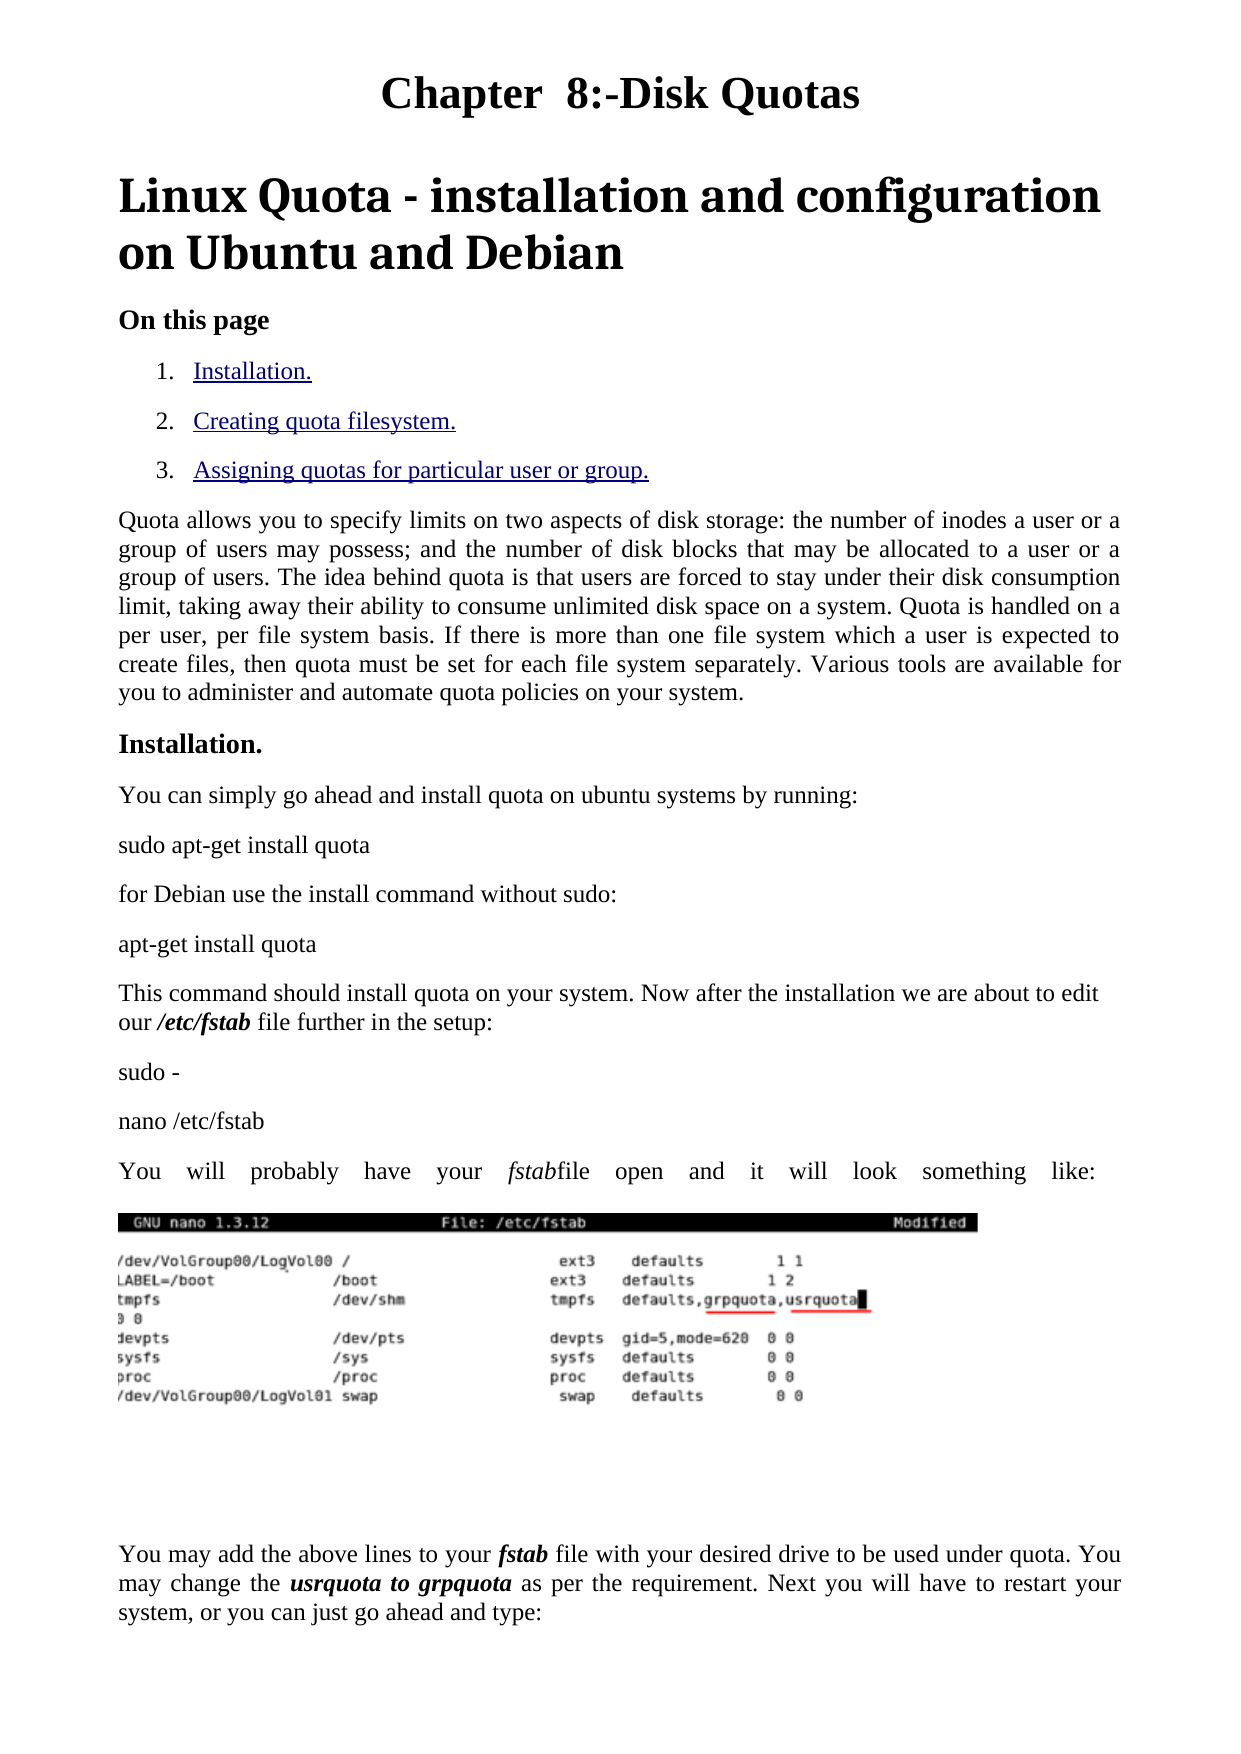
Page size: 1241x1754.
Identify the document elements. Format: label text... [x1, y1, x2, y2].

text You can simply go ahead and install quota on ubuntu systems by running: [118, 780, 1122, 809]
text nano /etc/fstab [118, 1106, 1122, 1135]
text You will probably have your fstabfile open and it will look something like: You may add the above lines to your fstab file with your desired drive to be used under quota. You may change the usrquota to grpquota as per the requirement. Next you will have to restart your system, or you can just go ahead and type: [118, 1156, 1122, 1625]
text sudo - [118, 1057, 1122, 1086]
text On this page [118, 303, 1122, 335]
list Creating quota filesystem. [156, 406, 1122, 434]
text Linux Quota - installation and configuration on Ubuntu and Debian [118, 167, 1122, 282]
text Quota allows you to specify limits on two aspects of disk storage: the number of inodes a user or a group of users may possess; and the number of disk blocks that may be allocated to a user or a group of users. The idea behind quota is that users are forced to stay under their disk consumption limit, taking away their ability to consume unlimited disk space on a system. Quota is handled on a per user, per file system basis. If there is more than one file system which a user is expected to create files, then quota must be set for each file system separately. Various tools are available for you to administer and automate quota policies on your system. [118, 505, 1122, 706]
text Installation. [118, 727, 1122, 759]
text sudo apt-get install quota [118, 830, 1122, 858]
text This command should install quota on your system. Now after the installation we are about to edit our /etc/fstab file further in the setup: [118, 978, 1122, 1036]
text apt-get install quota [118, 929, 1122, 958]
text Chapter 8:-Disk Quotas [118, 66, 1122, 118]
list Assigning quotas for particular user or group. [156, 455, 1122, 484]
list Installation. [156, 356, 1122, 385]
text for Debian use the install command without sudo: [118, 879, 1122, 908]
